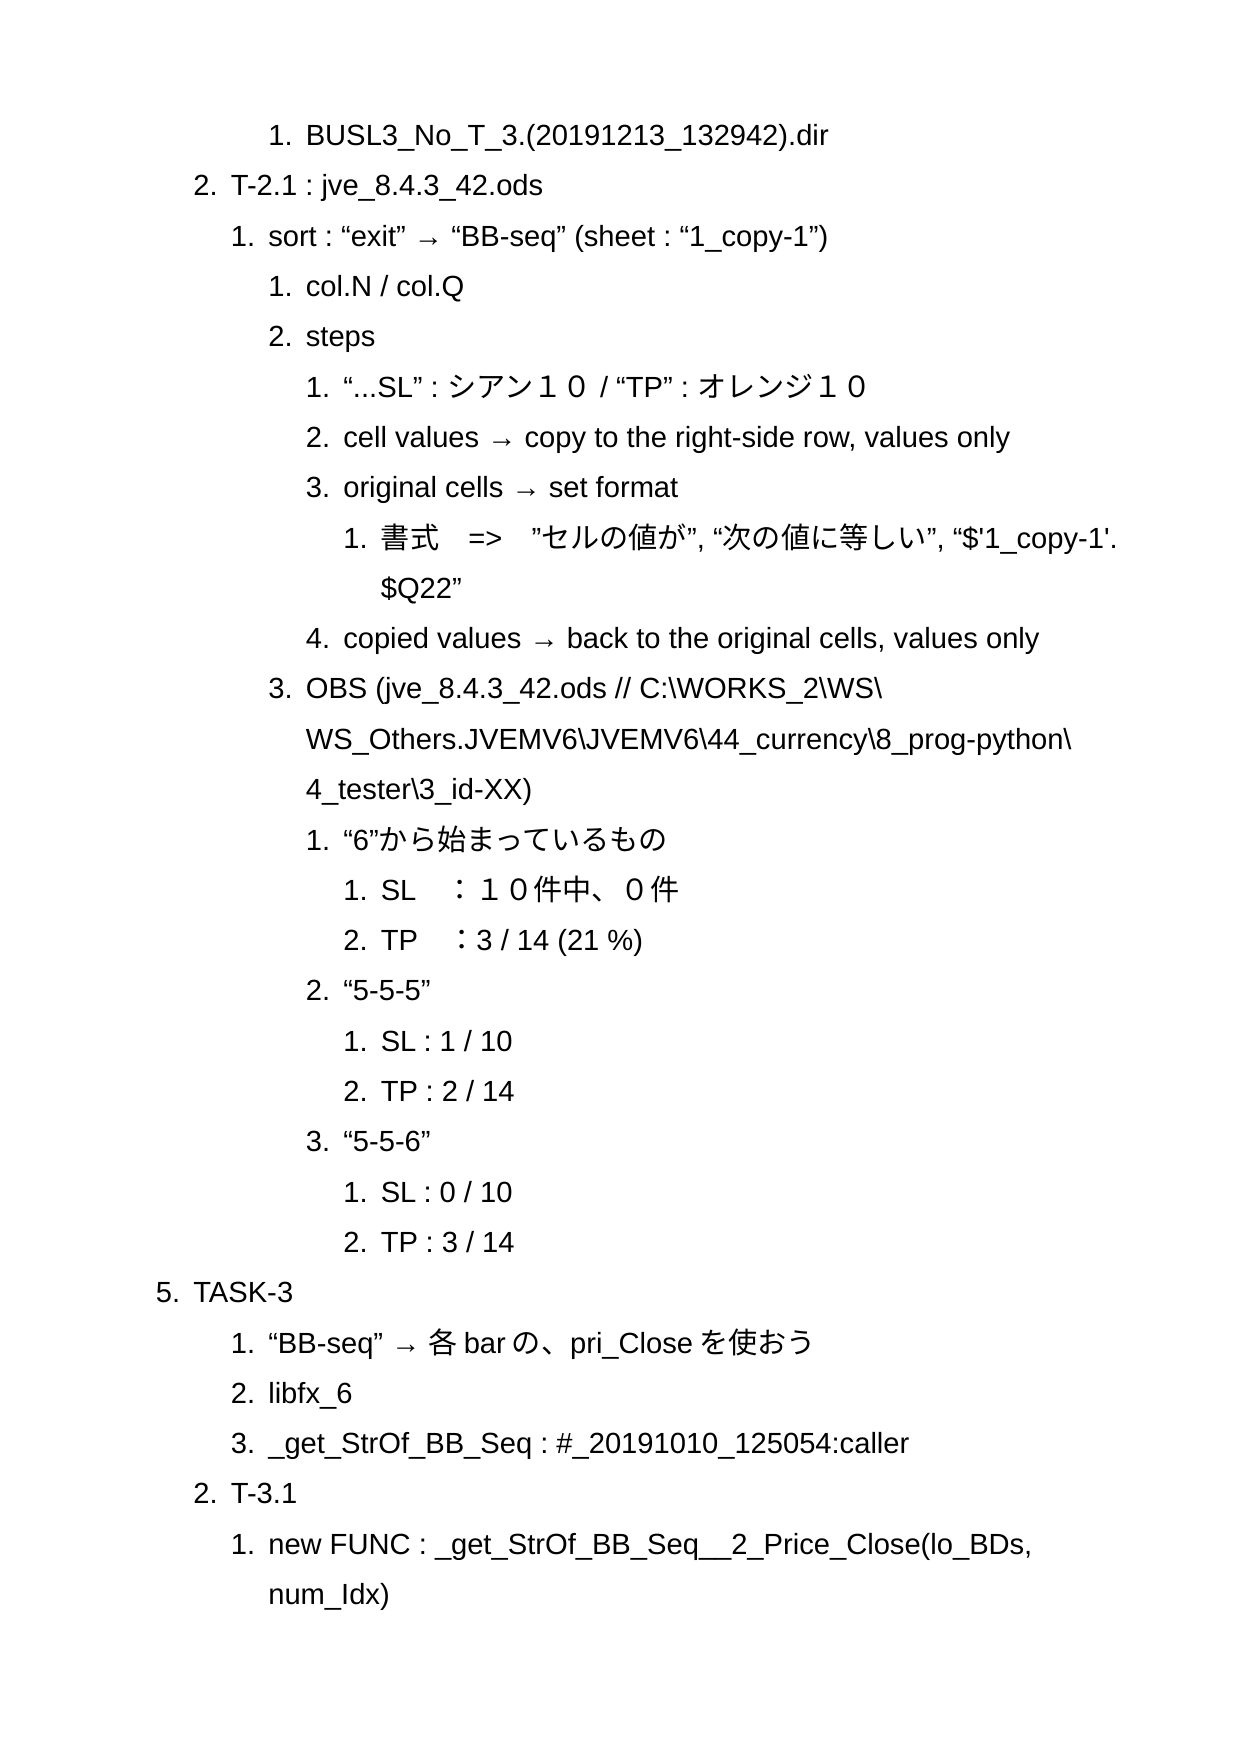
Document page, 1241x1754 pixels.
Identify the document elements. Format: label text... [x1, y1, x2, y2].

list “5-5-6” [306, 1124, 1122, 1158]
list “...SL” : シアン１０ / “TP” : オレンジ１０ [306, 370, 1122, 403]
list T-2.1 : jve_8.4.3_42.ods [193, 168, 1122, 202]
list SL : 1 / 10 [343, 1024, 1122, 1057]
list copied values → back to the original cells, values only [306, 621, 1122, 655]
list _get_StrOf_BB_Seq : #_20191010_125054:caller [231, 1426, 1122, 1460]
list 書式 => ”セルの値が”, “次の値に等しい”, “$'1_copy-1'.$Q22” [343, 521, 1122, 604]
list sort : “exit” → “BB-seq” (sheet : “1_copy-1”) [231, 219, 1122, 252]
list col.N / col.Q [268, 269, 1122, 303]
list “6”から始まっているもの [306, 822, 1122, 856]
list OBS (jve_8.4.3_42.ods // C:\WORKS_2\WS\WS_Others.JVEMV6\JVEMV6\44_currency\8_prog-python\4_tester\3_id-XX) [268, 672, 1122, 806]
list TP : 3 / 14 [343, 1225, 1122, 1258]
list TP ：3 / 14 (21 %) [343, 923, 1122, 957]
list BUSL3_No_T_3.(20191213_132942).dir [268, 118, 1122, 152]
list “BB-seq” → 各barの、pri_Closeを使おう [231, 1326, 1122, 1359]
list new FUNC : _get_StrOf_BB_Seq__2_Price_Close(lo_BDs, num_Idx) [231, 1527, 1122, 1611]
list original cells → set format [306, 470, 1122, 504]
list libfx_6 [231, 1376, 1122, 1409]
list SL : 0 / 10 [343, 1175, 1122, 1208]
list TP : 2 / 14 [343, 1074, 1122, 1108]
list TASK-3 [156, 1275, 1122, 1309]
list cell values → copy to the right-side row, values only [306, 420, 1122, 453]
list SL ：１０件中、０件 [343, 873, 1122, 906]
list “5-5-5” [306, 973, 1122, 1007]
list T-3.1 [193, 1477, 1122, 1510]
list steps [268, 319, 1122, 353]
